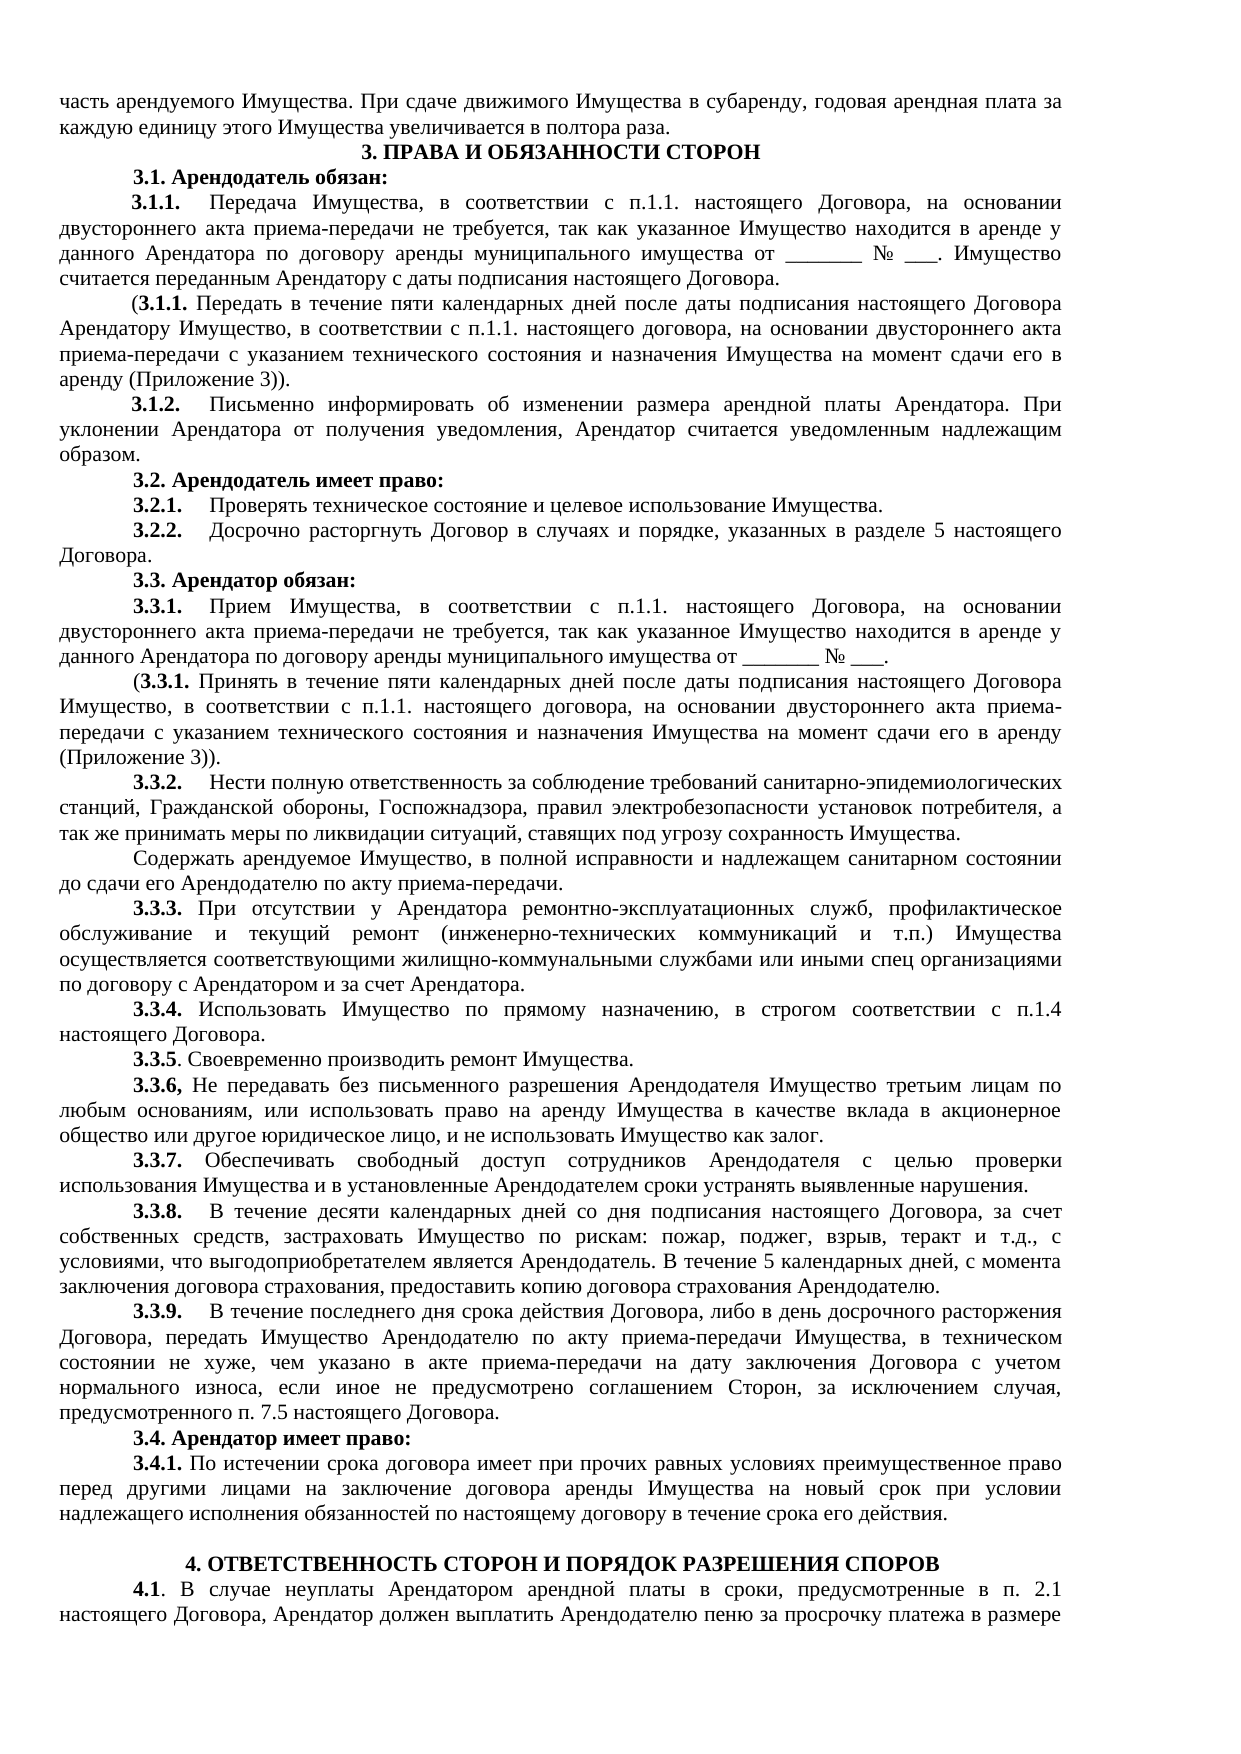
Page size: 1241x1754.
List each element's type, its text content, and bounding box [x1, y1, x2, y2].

list Нести полную ответственность за соблюдение требований санитарно-эпидемиологических станций, Гражданской обороны, Госпожнадзора, правил электробезопасности установок потребителя, а так же принимать меры по ликвидации ситуаций, ставящих под угрозу сохранность Имущества. [59, 769, 1063, 845]
text 3.3.4. Использовать Имущество по прямому назначению, в строгом соответствии с п.1.4 настоящего Договора. [59, 996, 1063, 1046]
list Арендатор обязан: [59, 567, 1063, 593]
text 3.3.5. Своевременно производить ремонт Имущества. [59, 1046, 1063, 1072]
list часть арендуемого Имущества. При сдаче движимого Имущества в субаренду, годовая арендная плата за каждую единицу этого Имущества увеличивается в полтора раза. [59, 88, 1063, 139]
text 3.3.3. При отсутствии у Арендатора ремонтно-эксплуатационных служб, профилактическое обслуживание и текущий ремонт (инженерно-технических коммуникаций и т.п.) Имущества осуществляется соответствующими жилищно-коммунальными службами или иными спец организациями по договору с Арендатором и за счет Арендатора. [59, 895, 1063, 996]
list Письменно информировать об изменении размера арендной платы Арендатора. При уклонении Арендатора от получения уведомления, Арендатор считается уведомленным надлежащим образом. [59, 391, 1063, 467]
text (3.3.1. Принять в течение пяти календарных дней после даты подписания настоящего Договора Имущество, в соответствии с п.1.1. настоящего договора, на основании двустороннего акта приема-передачи с указанием технического состояния и назначения Имущества на момент сдачи его в аренду (Приложение 3)). [59, 668, 1063, 769]
text 3.4.1. По истечении срока договора имеет при прочих равных условиях преимущественное право перед другими лицами на заключение договора аренды Имущества на новый срок при условии надлежащего исполнения обязанностей по настоящему договору в течение срока его действия. [59, 1450, 1063, 1525]
list Прием Имущества, в соответствии с п.1.1. настоящего Договора, на основании двустороннего акта приема-передачи не требуется, так как указанное Имущество находится в аренде у данного Арендатора по договору аренды муниципального имущества от _______ № ___. [59, 593, 1063, 668]
text 3.1. Арендодатель обязан: [59, 164, 1063, 189]
text 3. ПРАВА И ОБЯЗАННОСТИ СТОРОН [58, 139, 1063, 164]
text 3.3.6, Не передавать без письменного разрешения Арендодателя Имущество третьим лицам по любым основаниям, или использовать право на аренду Имущества в качестве вклада в акционерное общество или другое юридическое лицо, и не использовать Имущество как залог. [59, 1072, 1063, 1147]
text 3.3.7. Обеспечивать свободный доступ сотрудников Арендодателя с целью проверки использования Имущества и в установленные Арендодателем сроки устранять выявленные нарушения. [59, 1147, 1063, 1198]
list Проверять техническое состояние и целевое использование Имущества. [59, 492, 1063, 517]
text 4.1. В случае неуплаты Арендатором арендной платы в сроки, предусмотренные в п. 2.1 настоящего Договора, Арендатор должен выплатить Арендодателю пеню за просрочку платежа в размере [59, 1576, 1063, 1626]
list В течение десяти календарных дней со дня подписания настоящего Договора, за счет собственных средств, застраховать Имущество по рискам: пожар, поджег, взрыв, теракт и т.д., с условиями, что выгодоприобретателем является Арендодатель. В течение 5 календарных дней, с момента заключения договора страхования, предоставить копию договора страхования Арендодателю. [59, 1198, 1063, 1298]
text (3.1.1. Передать в течение пяти календарных дней после даты подписания настоящего Договора Арендатору Имущество, в соответствии с п.1.1. настоящего договора, на основании двустороннего акта приема-передачи с указанием технического состояния и назначения Имущества на момент сдачи его в аренду (Приложение 3)). [59, 290, 1063, 391]
text 4. ОТВЕТСТВЕННОСТЬ СТОРОН И ПОРЯДОК РАЗРЕШЕНИЯ СПОРОВ [59, 1551, 1063, 1576]
list В течение последнего дня срока действия Договора, либо в день досрочного расторжения Договора, передать Имущество Арендодателю по акту приема-передачи Имущества, в техническом состоянии не хуже, чем указано в акте приема-передачи на дату заключения Договора с учетом нормального износа, если иное не предусмотрено соглашением Сторон, за исключением случая, предусмотренного п. 7.5 настоящего Договора. [59, 1298, 1063, 1424]
list Передача Имущества, в соответствии с п.1.1. настоящего Договора, на основании двустороннего акта приема-передачи не требуется, так как указанное Имущество находится в аренде у данного Арендатора по договору аренды муниципального имущества от _______ № ___. Имущество считается переданным Арендатору с даты подписания настоящего Договора. [59, 189, 1063, 290]
text Содержать арендуемое Имущество, в полной исправности и надлежащем санитарном состоянии до сдачи его Арендодателю по акту приема-передачи. [59, 845, 1063, 895]
list Досрочно расторгнуть Договор в случаях и порядке, указанных в разделе 5 настоящего Договора. [59, 517, 1063, 567]
list Арендодатель имеет право: [59, 467, 1063, 492]
text 3.4. Арендатор имеет право: [59, 1424, 1063, 1450]
